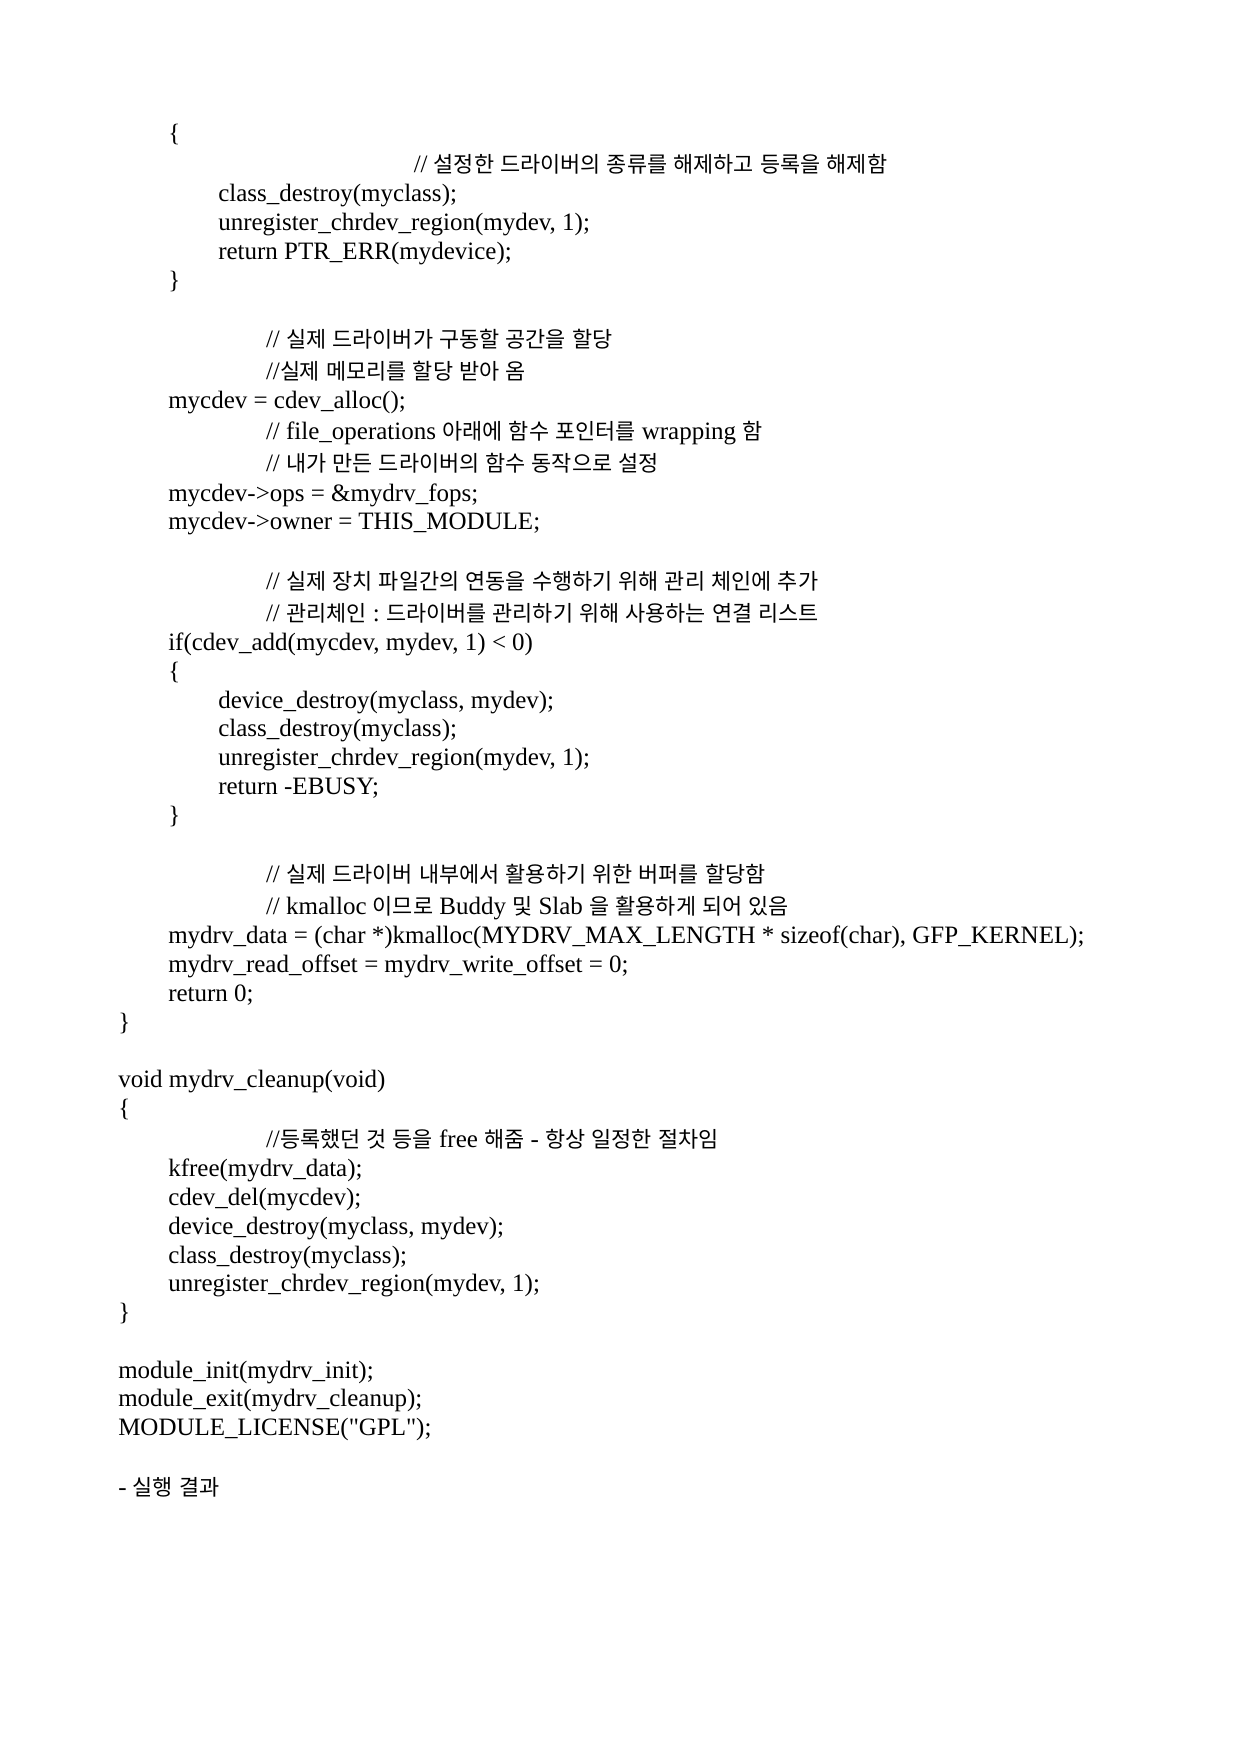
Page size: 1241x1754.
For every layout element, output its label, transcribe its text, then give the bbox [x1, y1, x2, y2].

text module_exit(mydrv_cleanup); [118, 1383, 1122, 1412]
text // kmalloc 이므로 Buddy 및 Slab 을 활용하게 되어 있음 [118, 889, 1122, 921]
text unregister_chrdev_region(mydev, 1); [118, 207, 1122, 236]
text // 실제 장치 파일간의 연동을 수행하기 위해 관리 체인에 추가 [118, 564, 1122, 596]
text module_init(mydrv_init); [118, 1355, 1122, 1383]
text // 관리체인 : 드라이버를 관리하기 위해 사용하는 연결 리스트 [118, 596, 1122, 627]
text unregister_chrdev_region(mydev, 1); [118, 1268, 1122, 1297]
text //실제 메모리를 할당 받아 옴 [118, 354, 1122, 386]
text } [118, 1297, 1122, 1326]
text class_destroy(myclass); [118, 178, 1122, 207]
text class_destroy(myclass); [118, 1240, 1122, 1268]
text mydrv_data = (char *)kmalloc(MYDRV_MAX_LENGTH * sizeof(char), GFP_KERNEL); [118, 921, 1122, 949]
text } [118, 265, 1122, 293]
text // 설정한 드라이버의 종류를 해제하고 등록을 해제함 [118, 147, 1122, 178]
text //등록했던 것 등을 free 해줌 - 항상 일정한 절차임 [118, 1122, 1122, 1153]
text return 0; [118, 978, 1122, 1007]
text // 실제 드라이버가 구동할 공간을 할당 [118, 322, 1122, 354]
text { [118, 118, 1122, 147]
text - 실행 결과 [118, 1470, 1122, 1501]
text cdev_del(mycdev); [118, 1182, 1122, 1211]
text mycdev->owner = THIS_MODULE; [118, 506, 1122, 535]
text } [118, 1007, 1122, 1036]
text void mydrv_cleanup(void) [118, 1064, 1122, 1093]
text return PTR_ERR(mydevice); [118, 236, 1122, 265]
text // file_operations 아래에 함수 포인터를 wrapping 함 [118, 414, 1122, 446]
text MODULE_LICENSE("GPL"); [118, 1412, 1122, 1441]
text { [118, 1093, 1122, 1122]
text mydrv_read_offset = mydrv_write_offset = 0; [118, 949, 1122, 978]
text unregister_chrdev_region(mydev, 1); [118, 742, 1122, 771]
text if(cdev_add(mycdev, mydev, 1) < 0) [118, 627, 1122, 656]
text device_destroy(myclass, mydev); [118, 685, 1122, 713]
text return -EBUSY; [118, 771, 1122, 800]
text class_destroy(myclass); [118, 713, 1122, 742]
text } [118, 800, 1122, 828]
text device_destroy(myclass, mydev); [118, 1211, 1122, 1240]
text { [118, 656, 1122, 685]
text mycdev = cdev_alloc(); [118, 386, 1122, 414]
text // 실제 드라이버 내부에서 활용하기 위한 버퍼를 할당함 [118, 857, 1122, 889]
text // 내가 만든 드라이버의 함수 동작으로 설정 [118, 446, 1122, 478]
text mycdev->ops = &mydrv_fops; [118, 478, 1122, 506]
text kfree(mydrv_data); [118, 1153, 1122, 1182]
